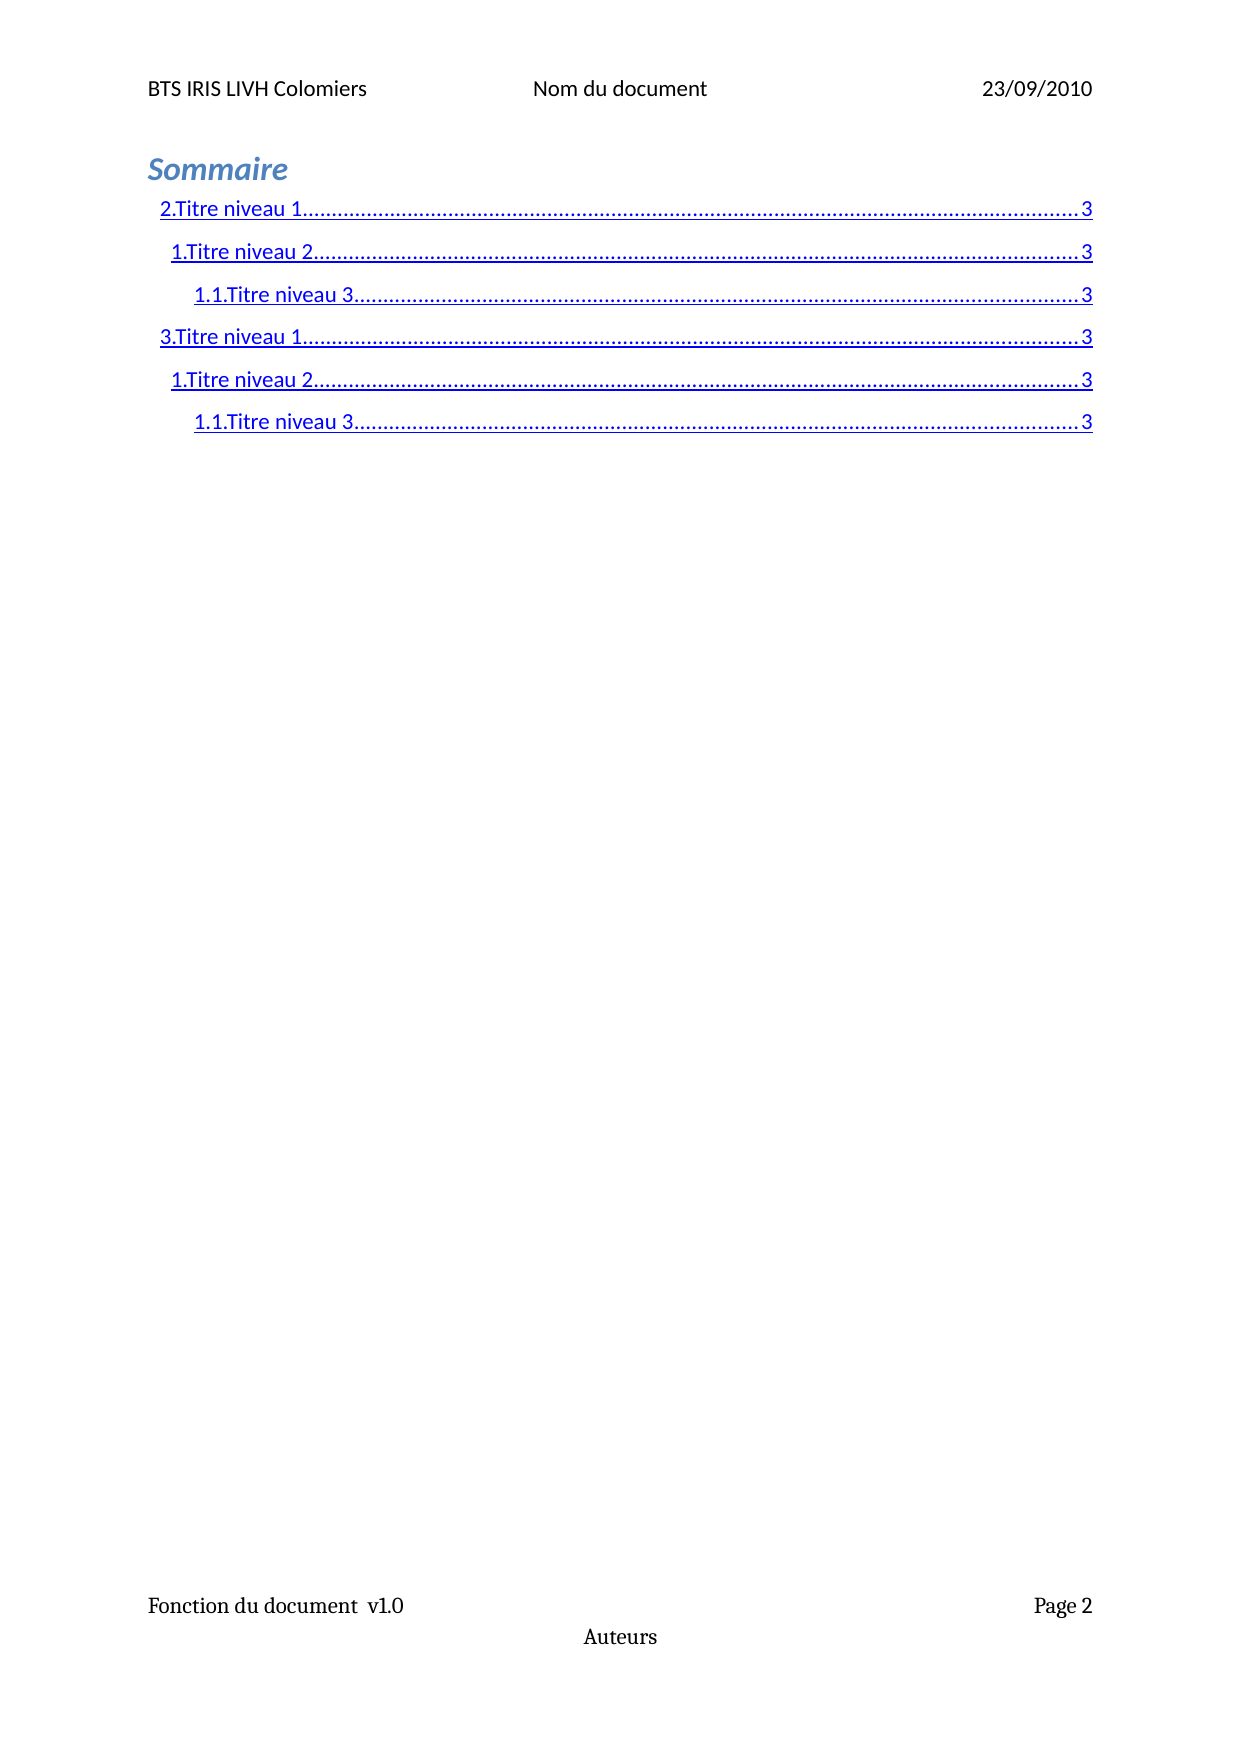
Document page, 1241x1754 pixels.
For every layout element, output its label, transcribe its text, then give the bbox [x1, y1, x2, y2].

text Sommaire [148, 148, 1092, 188]
text 2.Titre niveau 1 3 [159, 194, 1092, 219]
text 1.Titre niveau 2 3 [171, 237, 1092, 261]
text 3.Titre niveau 1 3 [159, 322, 1092, 346]
text 1.Titre niveau 2 3 [171, 365, 1092, 389]
text 1.1.Titre niveau 3 3 [193, 407, 1092, 432]
text 1.1.Titre niveau 3 3 [193, 280, 1092, 304]
